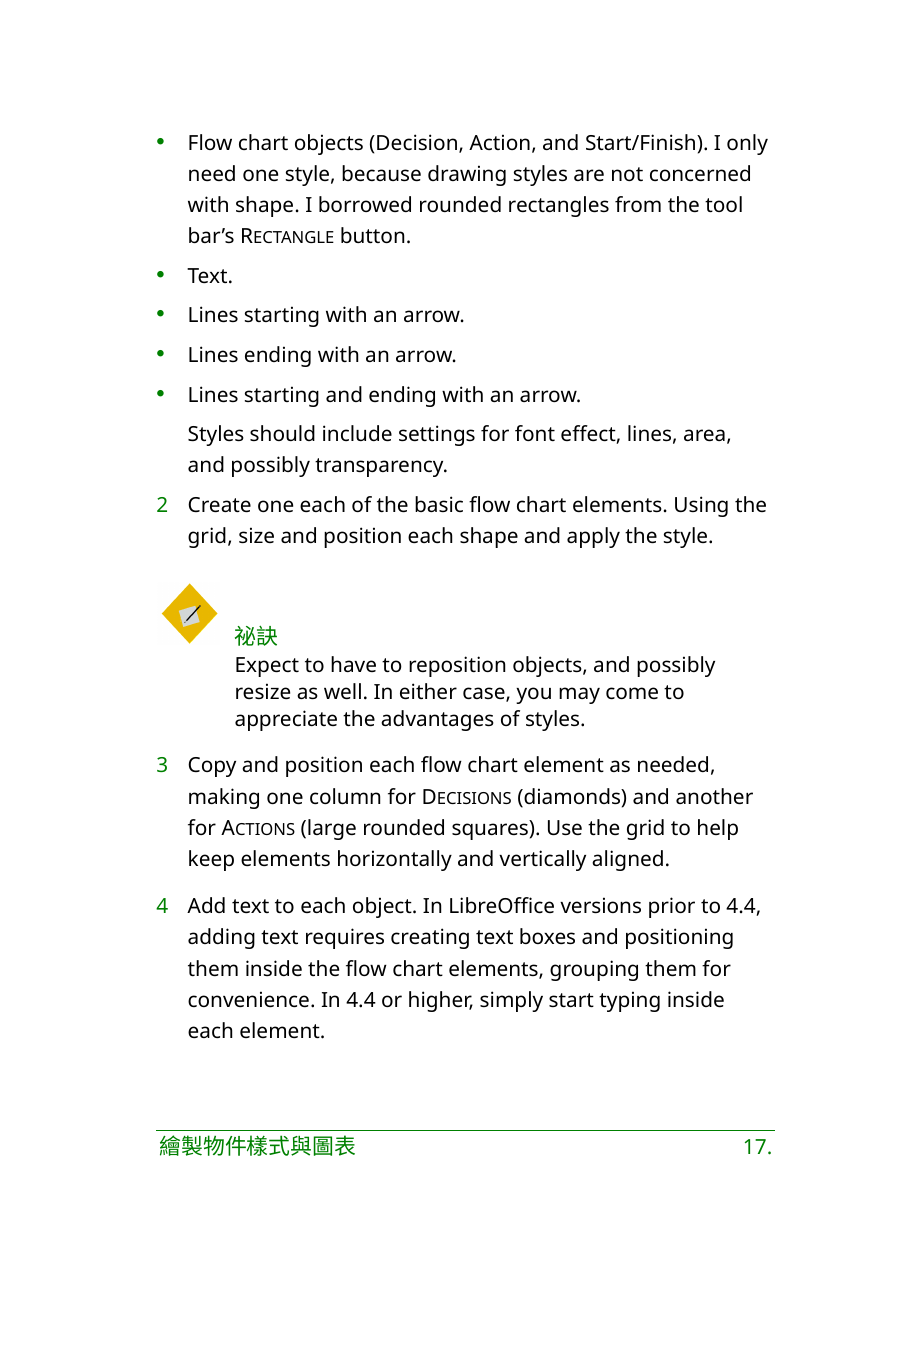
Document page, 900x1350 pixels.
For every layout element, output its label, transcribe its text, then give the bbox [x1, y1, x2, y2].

list Add text to each object. In LibreOffice versions prior to 4.4, adding text requires creating text boxes and positioning them inside the flow chart elements, grouping them for convenience. In 4.4 or higher, simply start typing inside each element. [156, 888, 775, 1045]
text Expect to have to reposition objects, and possibly resize as well. In either case, you may come to appreciate the advantages of styles. [234, 651, 775, 732]
list Copy and position each flow chart element as needed, making one column for Decisions (diamonds) and another for Actions (large rounded squares). Use the grid to help keep elements horizontally and vertically aligned. [156, 748, 775, 873]
list Lines starting and ending with an arrow. [156, 377, 775, 408]
list Create one each of the basic flow chart elements. Using the grid, size and position each shape and apply the style. [156, 487, 775, 550]
list Text. [156, 258, 775, 289]
list Lines starting with an arrow. [156, 298, 775, 329]
list Flow chart objects (Decision, Action, and Start/Finish). I only need one style, because drawing styles are not concerned with shape. I borrowed rounded rectangles from the tool bar’s Rectangle button. [156, 125, 775, 250]
text Styles should include settings for font effect, lines, area, and possibly transparency. [187, 417, 775, 479]
picture [157, 582, 220, 645]
list Lines ending with an arrow. [156, 337, 775, 369]
list 祕訣 [156, 581, 775, 651]
